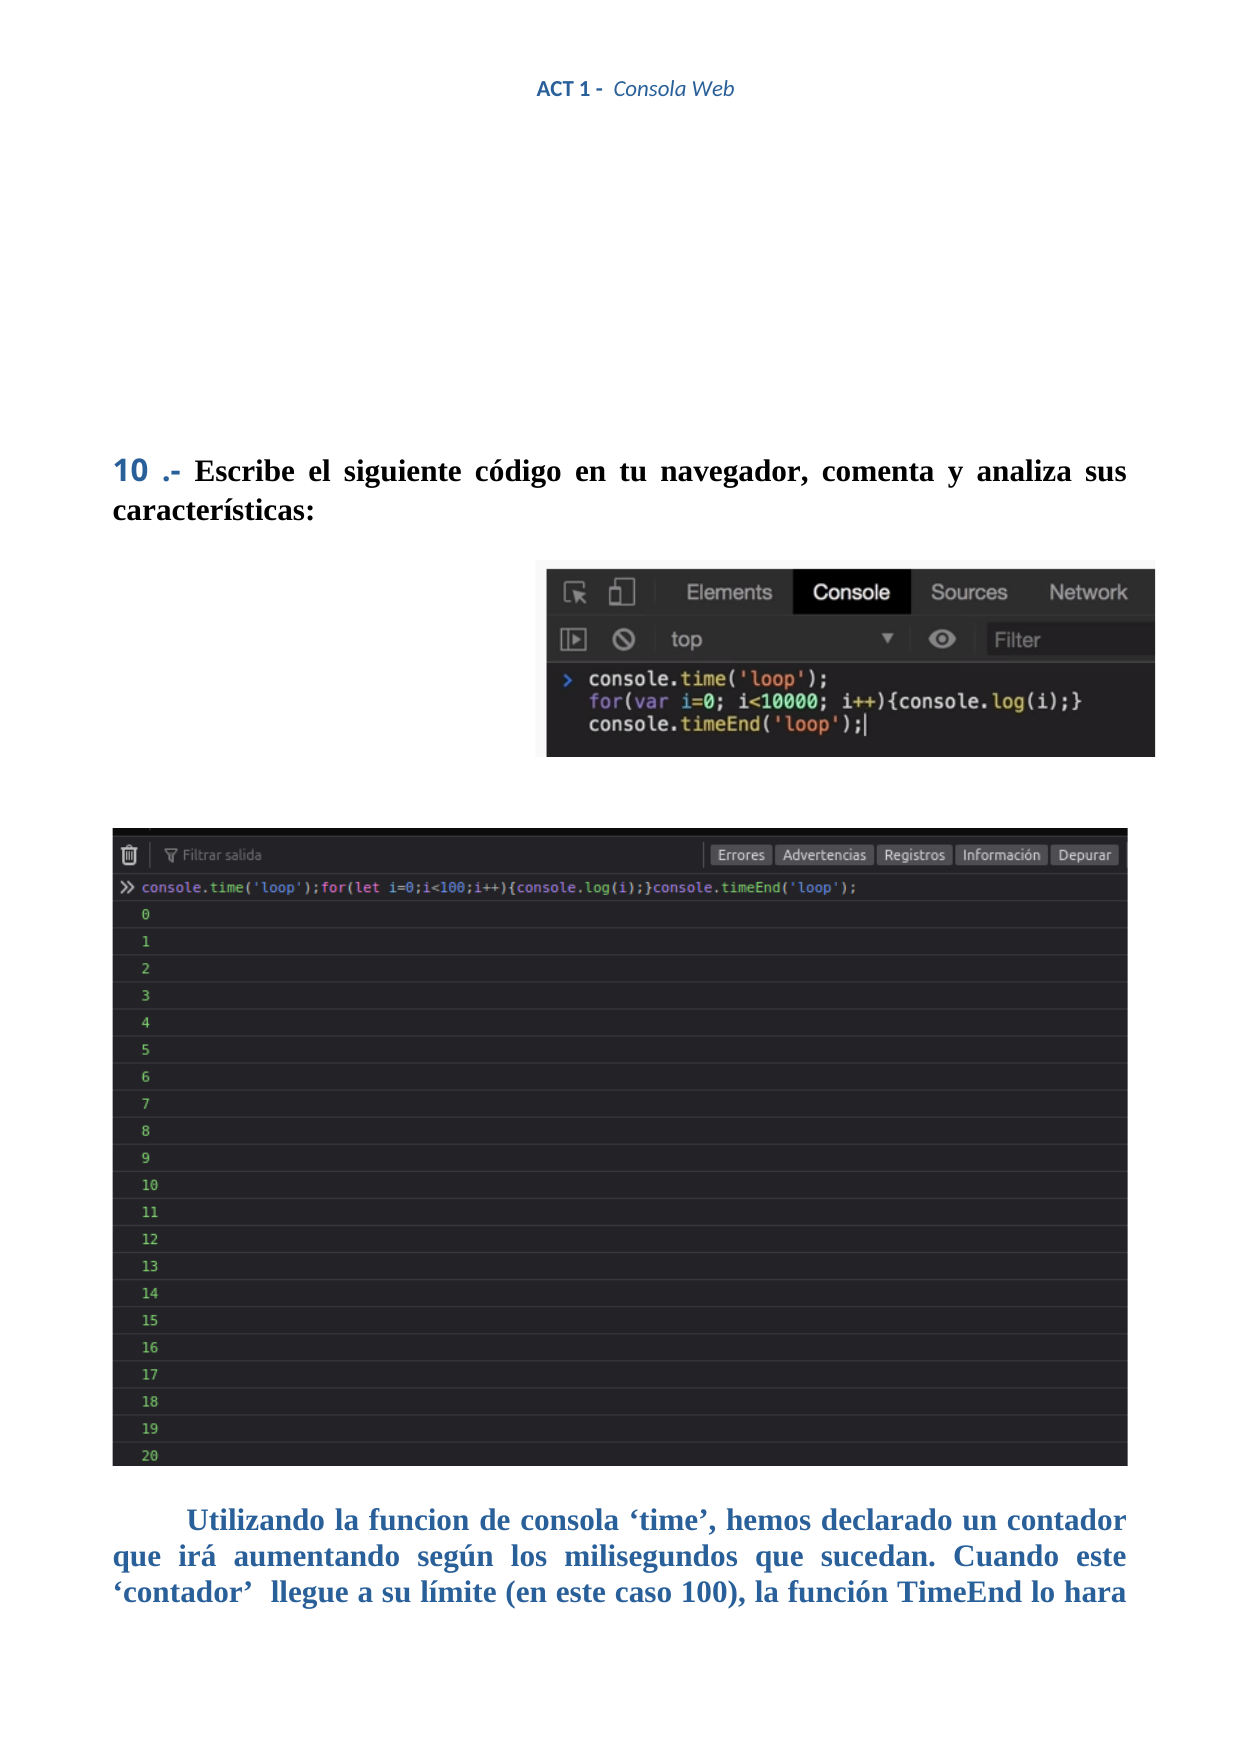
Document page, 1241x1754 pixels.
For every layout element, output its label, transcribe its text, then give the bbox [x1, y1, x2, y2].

picture [112, 828, 1128, 1466]
text 10 .- Escribe el siguiente código en tu navegador, comenta y analiza sus características: [112, 448, 1128, 527]
text Utilizando la funcion de consola ‘time’, hemos declarado un contador que irá aumentando según los milisegundos que sucedan. Cuando este ‘contador’ llegue a su límite (en este caso 100), la función TimeEnd lo hara [112, 1501, 1128, 1609]
picture [535, 560, 1156, 757]
